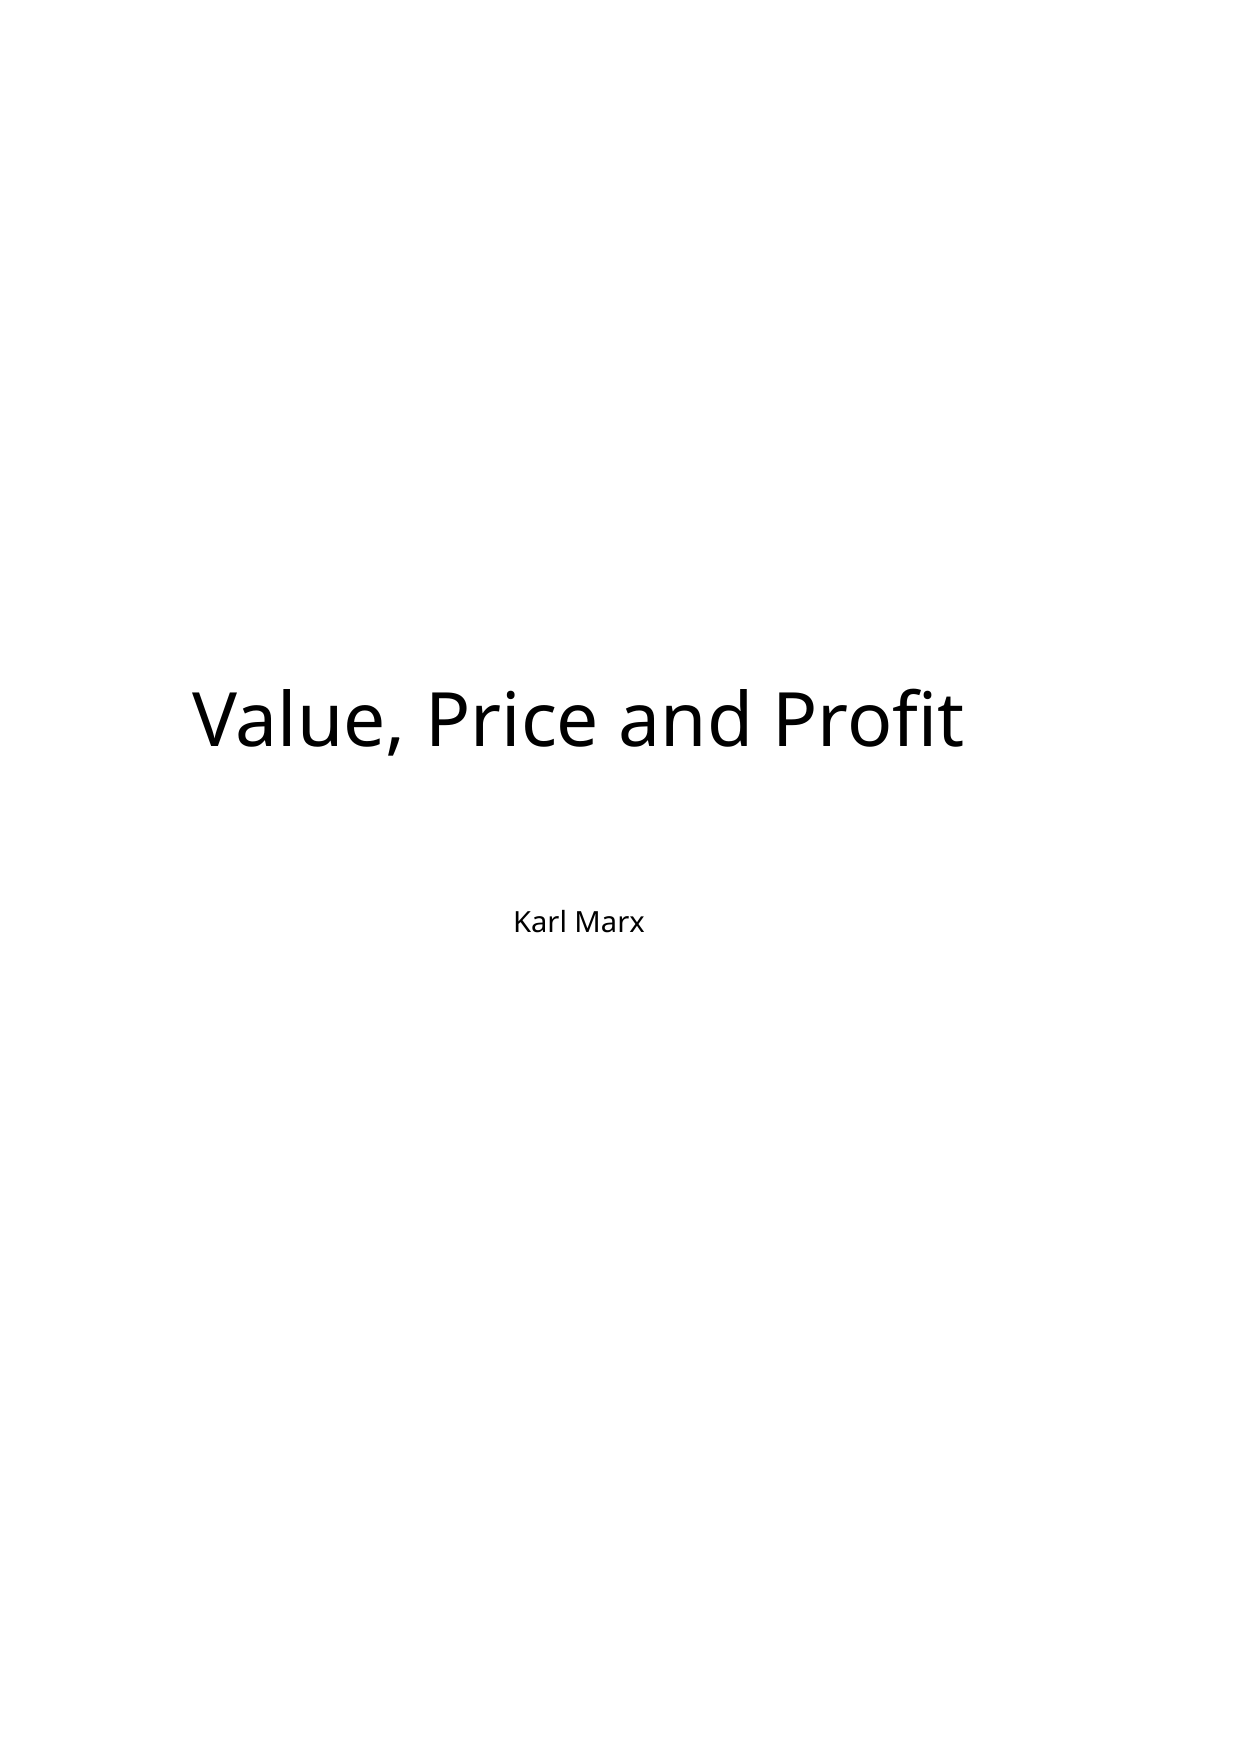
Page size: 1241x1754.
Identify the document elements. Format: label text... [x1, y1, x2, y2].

subtitle Value, Price and Profit [118, 666, 1039, 769]
text Karl Marx [118, 902, 1039, 941]
